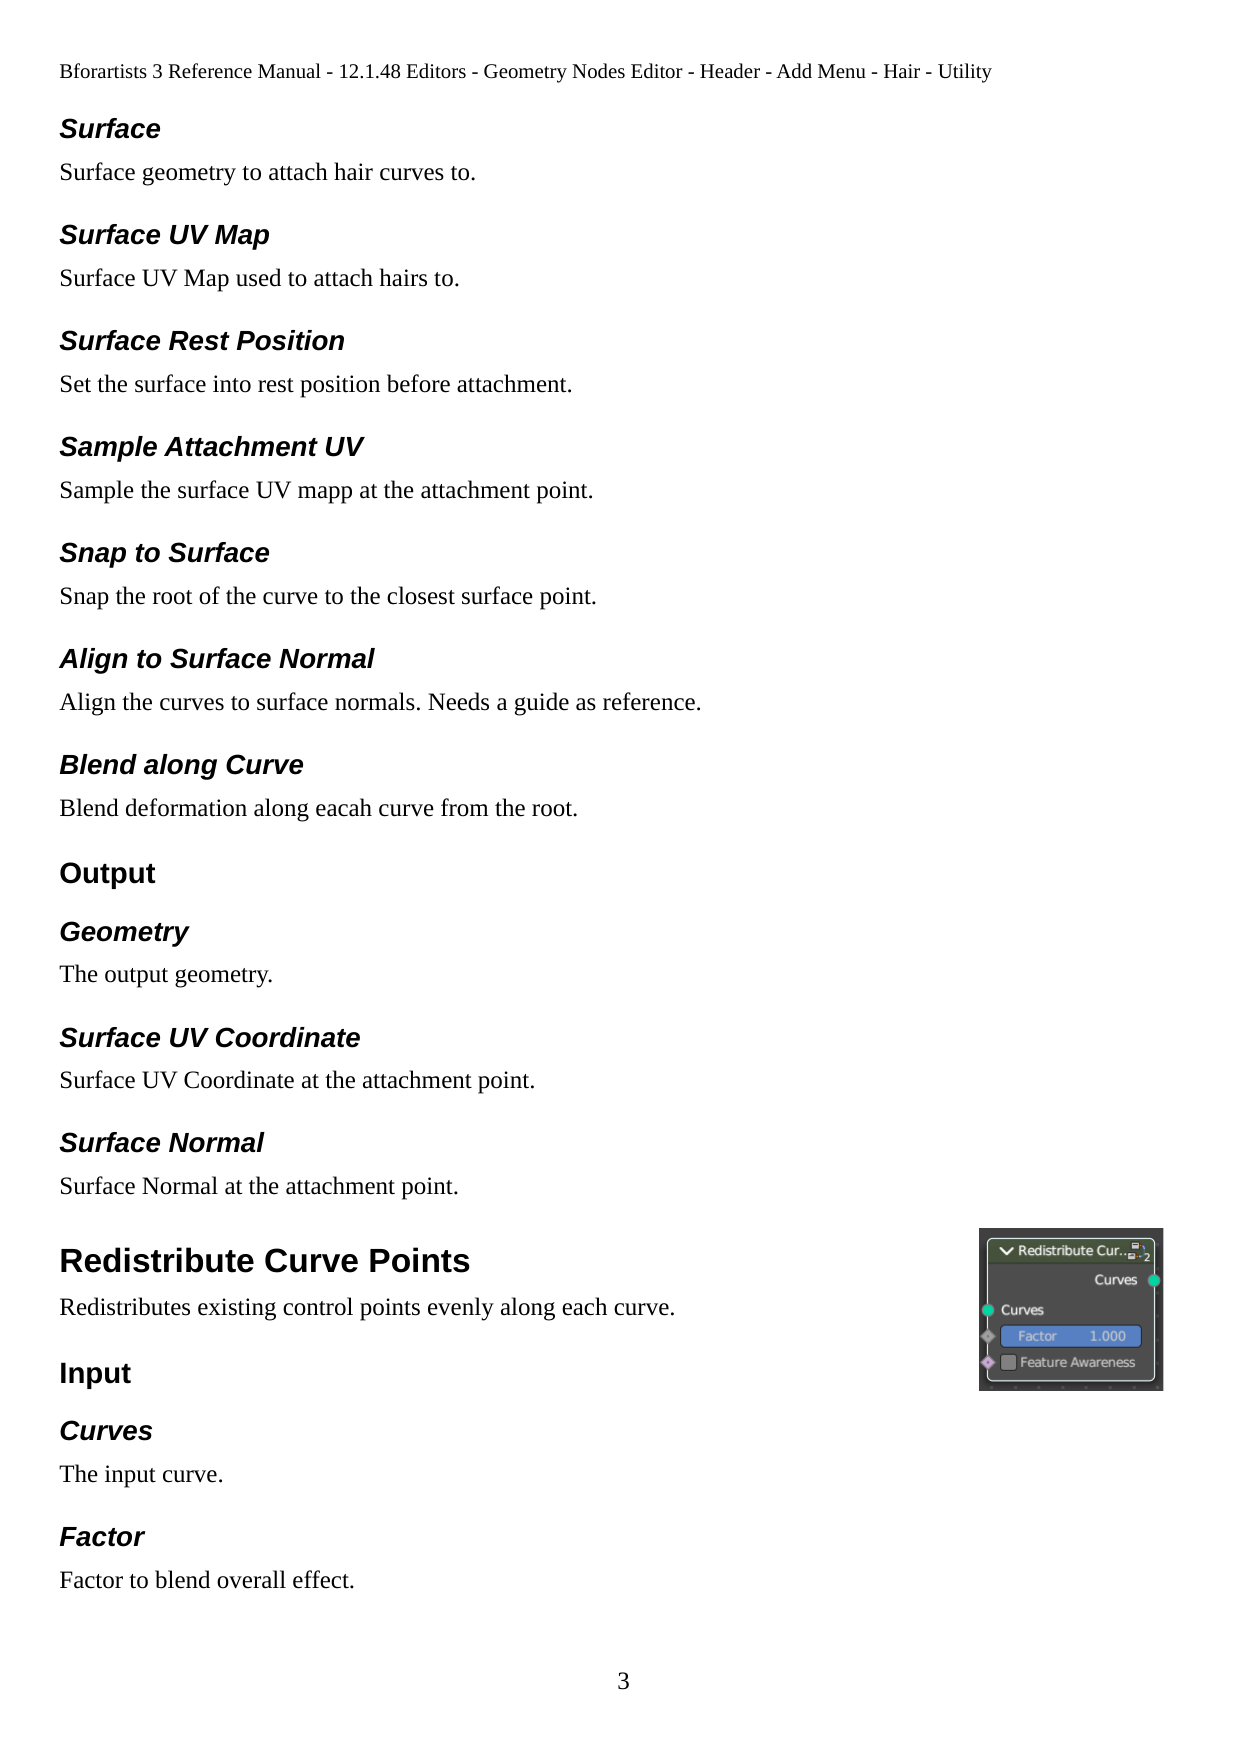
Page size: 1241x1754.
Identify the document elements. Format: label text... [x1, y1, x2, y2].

text Surface UV Coordinate at the attachment point. [59, 1065, 1181, 1094]
subtitle Surface Rest Position [59, 324, 1181, 356]
subtitle Blend along Curve [59, 748, 1181, 780]
subtitle Surface UV Coordinate [59, 1021, 1181, 1053]
text Surface UV Map used to attach hairs to. [59, 263, 1181, 292]
text Sample the surface UV mapp at the attachment point. [59, 475, 1181, 503]
subtitle Surface UV Map [59, 218, 1181, 250]
text Snap the root of the curve to the closest surface point. [59, 581, 1181, 609]
text Align the curves to surface normals. Needs a guide as reference. [59, 687, 1181, 715]
text Set the surface into rest position before attachment. [59, 369, 1181, 398]
subtitle Surface [59, 113, 1181, 144]
subtitle Sample Attachment UV [59, 430, 1181, 462]
text Redistributes existing control points evenly along each curve. [59, 1292, 979, 1321]
subtitle Align to Surface Normal [59, 642, 1181, 674]
subtitle Geometry [59, 915, 1181, 947]
subtitle Input [59, 1356, 979, 1390]
text Factor to blend overall effect. [59, 1565, 1181, 1594]
picture [979, 1228, 1164, 1391]
text The input curve. [59, 1459, 1181, 1488]
text Blend deformation along eacah curve from the root. [59, 793, 1181, 821]
subtitle [1164, 1241, 1181, 1280]
subtitle Output [59, 856, 1181, 890]
subtitle [1164, 1356, 1181, 1390]
subtitle Snap to Surface [59, 536, 1181, 568]
subtitle Factor [59, 1521, 1181, 1552]
subtitle Surface Normal [59, 1127, 1181, 1159]
text Surface geometry to attach hair curves to. [59, 157, 1181, 186]
subtitle Curves [59, 1415, 1181, 1447]
subtitle Redistribute Curve Points [59, 1241, 979, 1280]
text The output geometry. [59, 959, 1181, 988]
text Surface Normal at the attachment point. [59, 1171, 1181, 1200]
